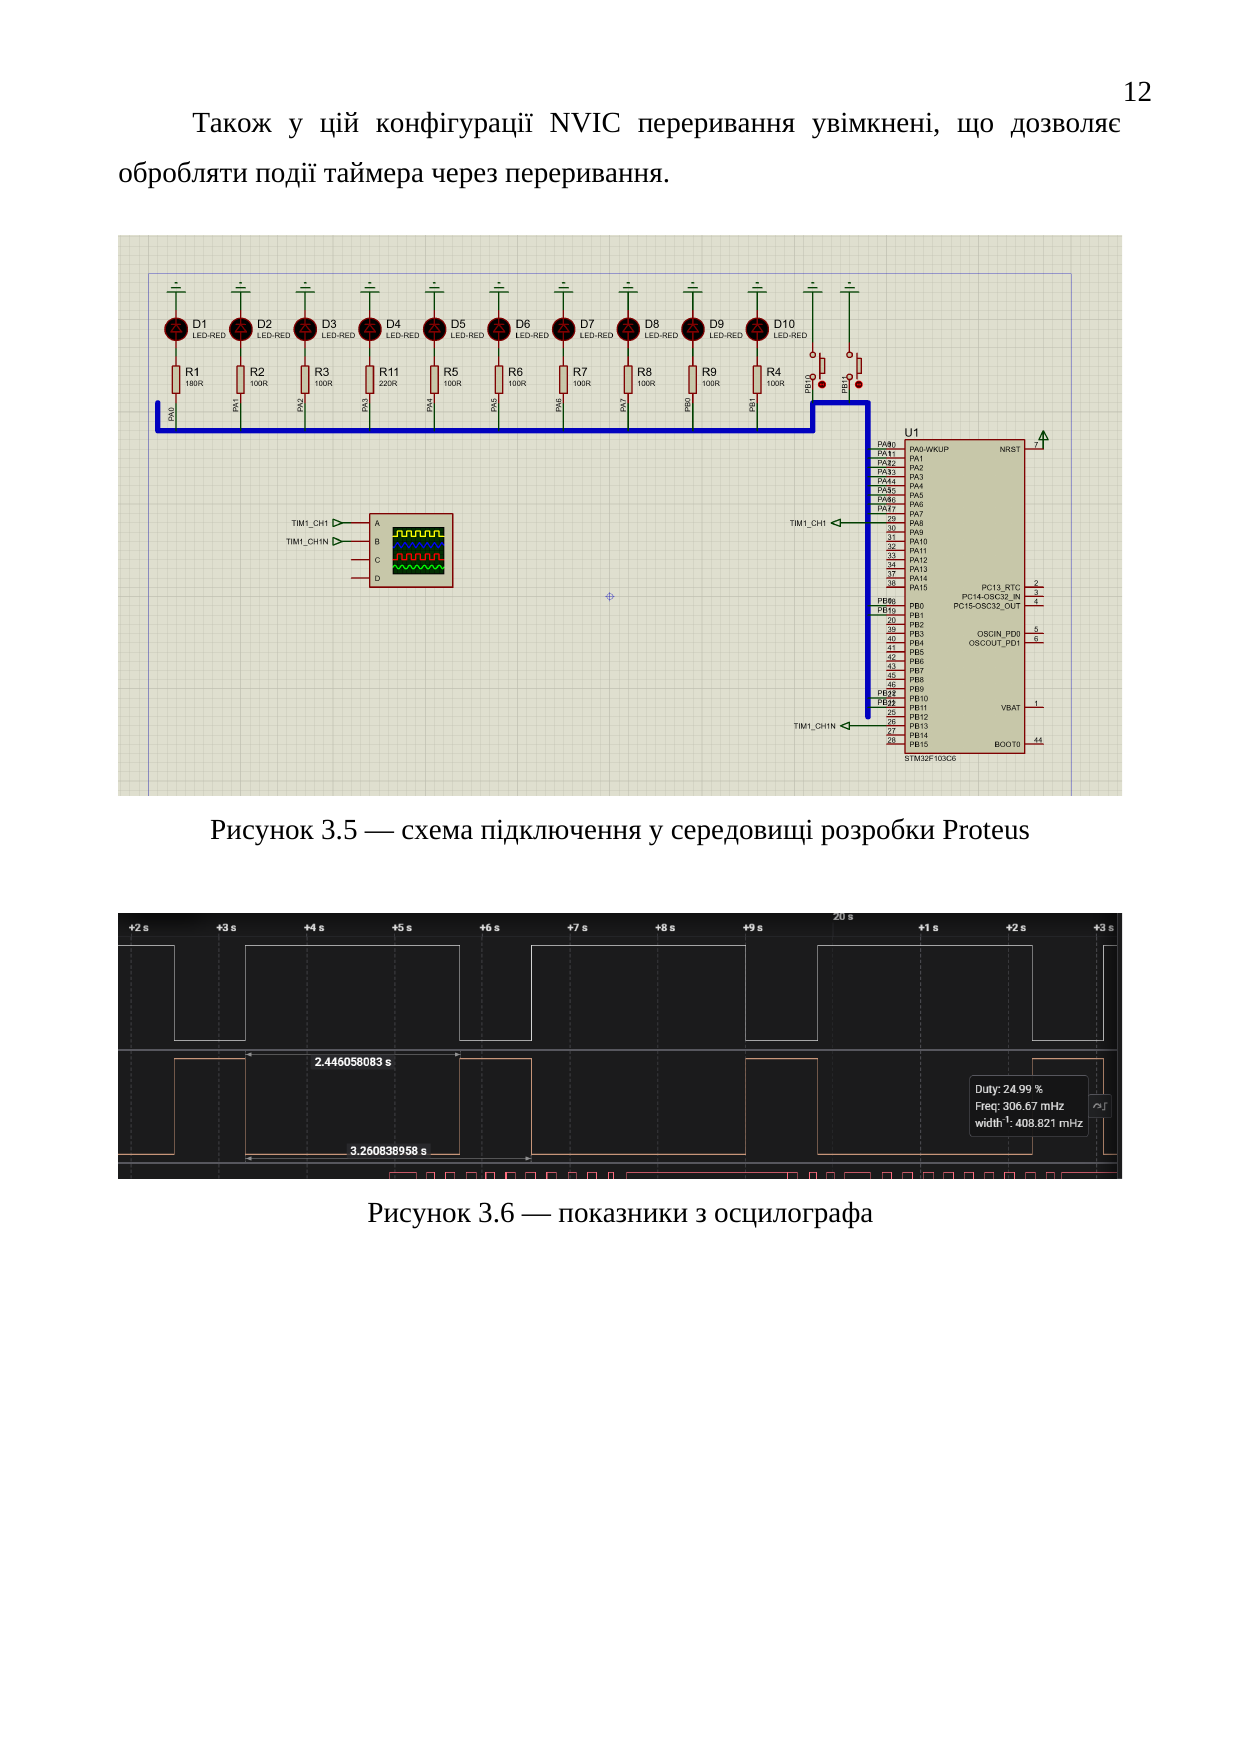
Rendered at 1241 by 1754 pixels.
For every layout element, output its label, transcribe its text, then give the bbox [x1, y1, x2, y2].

text Рисунок 3.5 — схема підключення у середовищі розробки Proteus [118, 796, 1122, 846]
text Також у цій конфігурації NVIC переривання увімкнені, що дозволяє обробляти події таймера через переривання. [118, 105, 1122, 189]
text Рисунок 3.6 — показники з осцилографа [118, 1179, 1122, 1229]
picture [118, 235, 1123, 796]
picture [118, 913, 1123, 1179]
